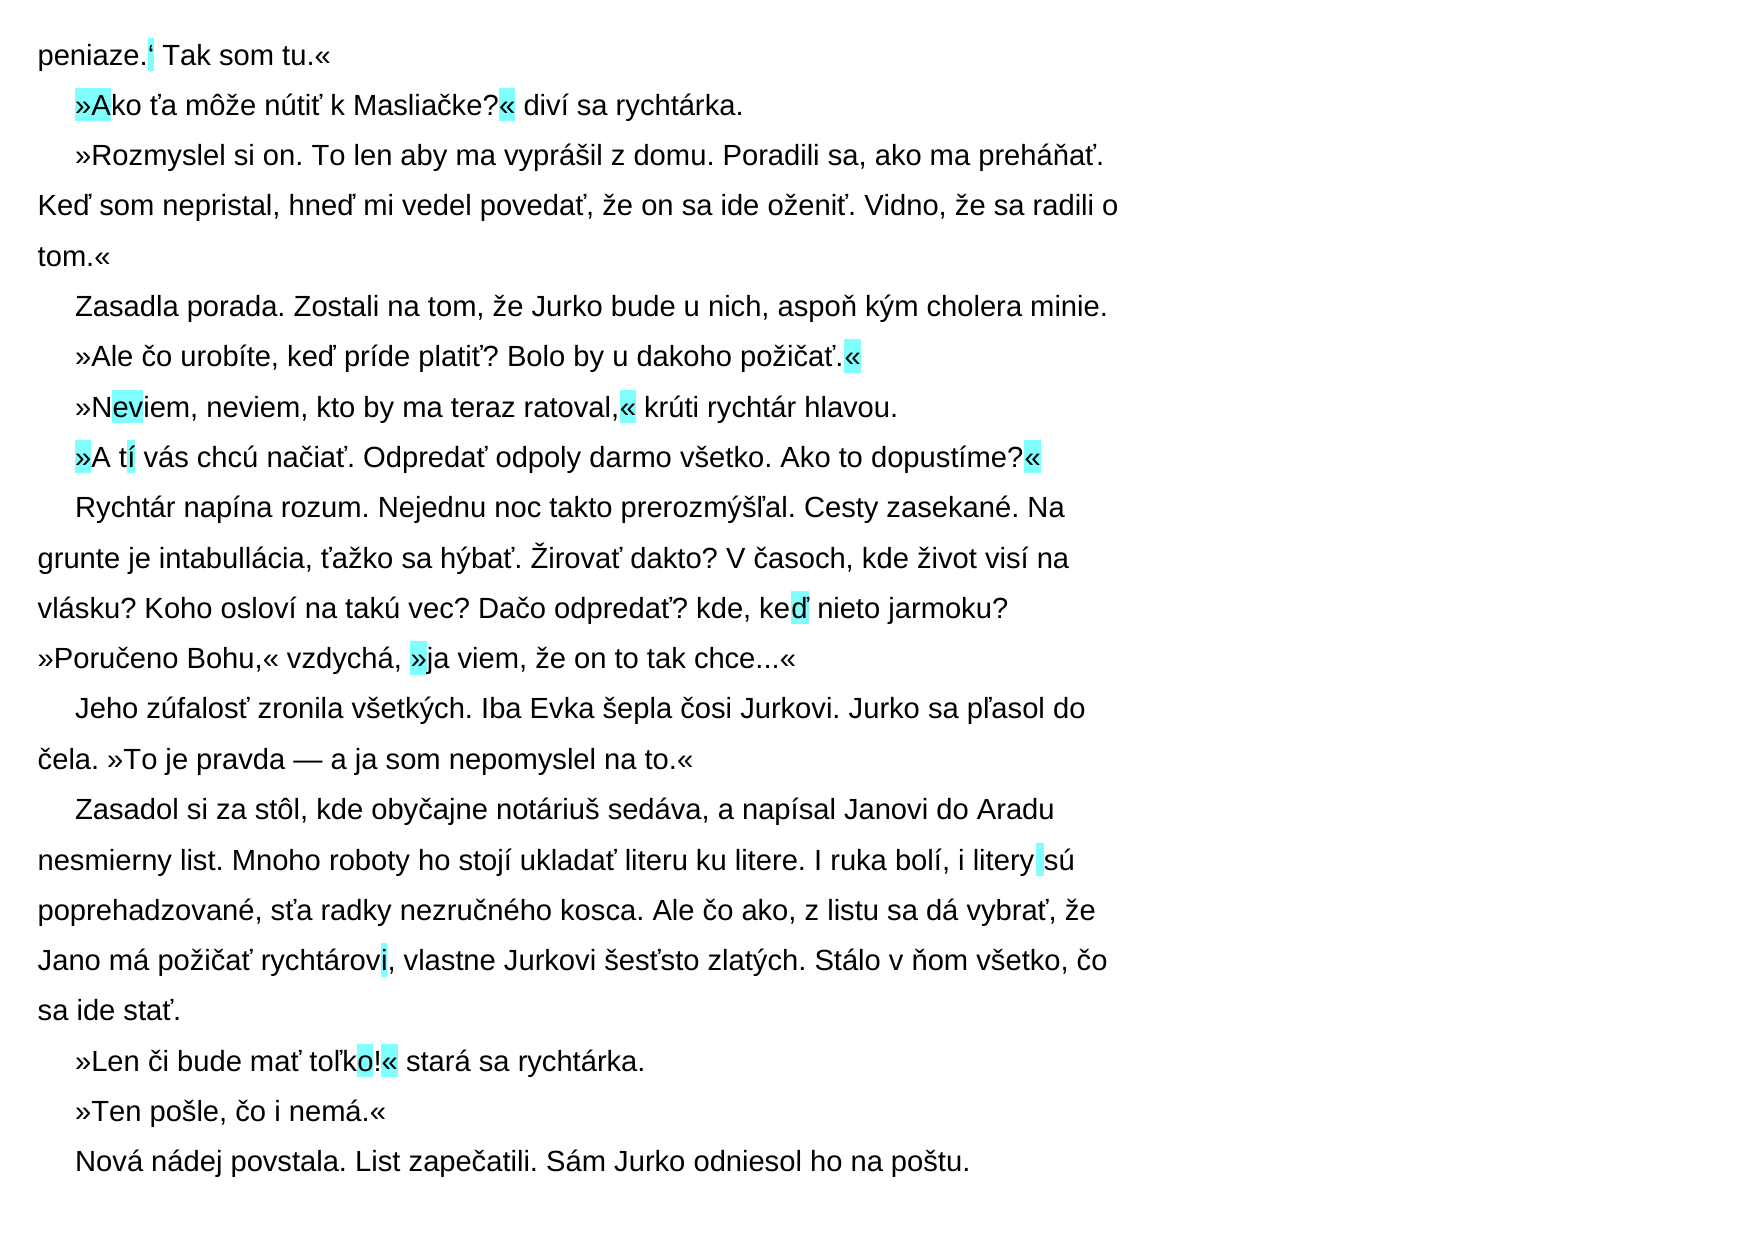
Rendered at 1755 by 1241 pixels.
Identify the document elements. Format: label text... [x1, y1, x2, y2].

text Rychtár napína rozum. Nejednu noc takto prerozmýšľal. Cesty zasekané. Na grunte je intabullácia, ťažko sa hýbať. Žirovať dakto? V časoch, kde život visí na vlásku? Koho osloví na takú vec? Dačo odpredať? kde, keď nieto jarmoku? »Poručeno Bohu,« vzdychá, »ja viem, že on to tak chce...« [37, 490, 1130, 675]
text »Ako ťa môže nútiť k Masliačke?« diví sa rychtárka. [37, 88, 1130, 121]
text Zasadol si za stôl, kde obyčajne notáriuš sedáva, a napísal Janovi do Aradu nesmierny list. Mnoho roboty ho stojí ukladať literu ku litere. I ruka bolí, i litery sú poprehadzované, sťa radky nezručného kosca. Ale čo ako, z listu sa dá vybrať, že Jano má požičať rychtárovi, vlastne Jurkovi šesťsto zlatých. Stálo v ňom všetko, čo sa ide stať. [37, 792, 1130, 1027]
text »Neviem, neviem, kto by ma teraz ratoval,« krúti rychtár hlavou. [37, 390, 1130, 423]
text »Ten pošle, čo i nemá.« [37, 1094, 1130, 1128]
text »Len či bude mať toľko!« stará sa rychtárka. [37, 1044, 1130, 1077]
text peniaze.‘ Tak som tu.« [37, 37, 1130, 71]
text Jeho zúfalosť zronila všetkých. Iba Evka šepla čosi Jurkovi. Jurko sa pľasol do čela. »To je pravda — a ja som nepomyslel na to.« [37, 692, 1130, 775]
text »Rozmyslel si on. To len aby ma vyprášil z domu. Poradili sa, ako ma preháňať. Keď som nepristal, hneď mi vedel povedať, že on sa ide oženiť. Vidno, že sa radili o tom.« [37, 138, 1130, 272]
text »A tí vás chcú načiať. Odpredať odpoly darmo všetko. Ako to dopustíme?« [37, 440, 1130, 473]
text »Ale čo urobíte, keď príde platiť? Bolo by u dakoho požičať.« [37, 339, 1130, 373]
text Zasadla porada. Zostali na tom, že Jurko bude u nich, aspoň kým cholera minie. [37, 289, 1130, 323]
text Nová nádej povstala. List zapečatili. Sám Jurko odniesol ho na poštu. [37, 1144, 1130, 1178]
